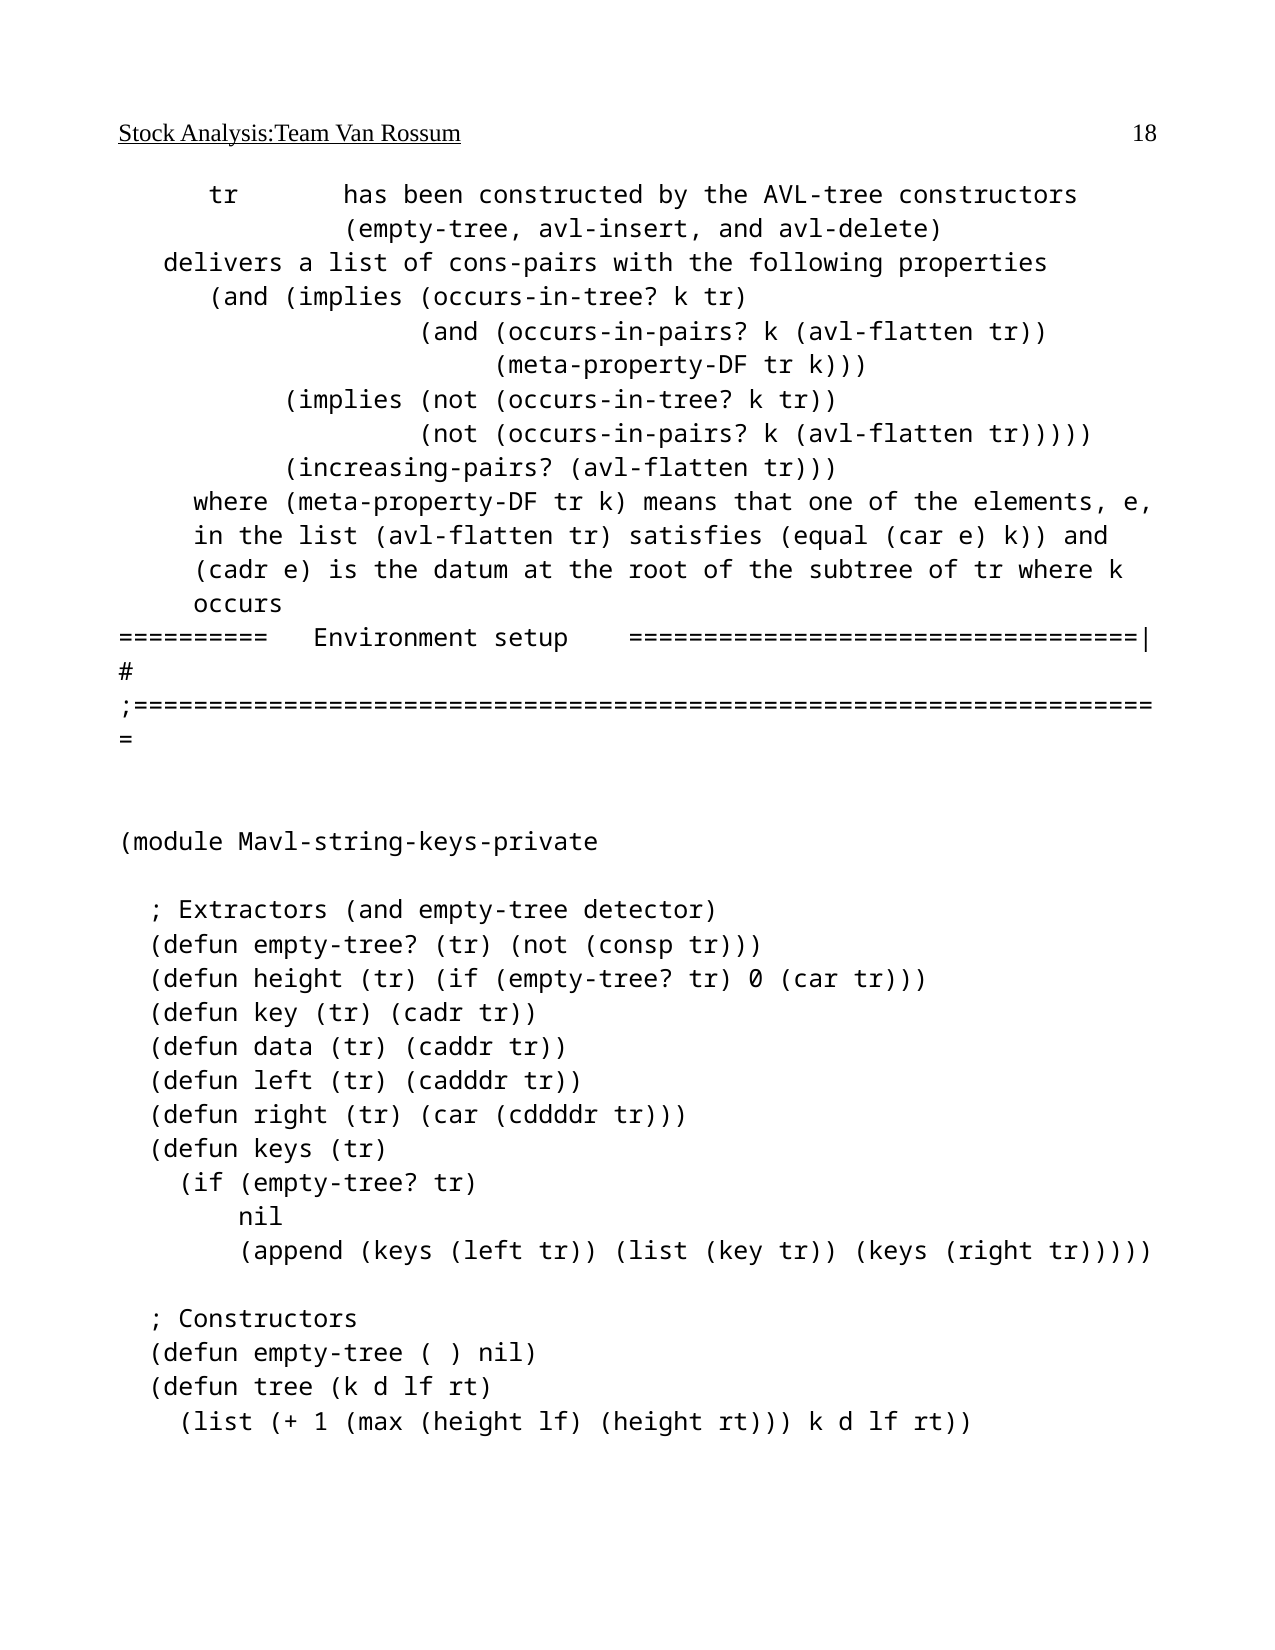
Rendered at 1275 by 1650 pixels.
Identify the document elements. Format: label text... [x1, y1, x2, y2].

text (list (+ 1 (max (height lf) (height rt))) k d lf rt)) [118, 1403, 1157, 1437]
text in the list (avl-flatten tr) satisfies (equal (car e) k)) and [118, 517, 1157, 552]
text (and (implies (occurs-in-tree? k tr) [118, 279, 1157, 313]
text (module Mavl-string-keys-private [118, 824, 1157, 858]
text ; Constructors [118, 1301, 1157, 1335]
text (defun data (tr) (caddr tr)) [118, 1028, 1157, 1062]
text nil [118, 1199, 1157, 1233]
text (defun empty-tree ( ) nil) [118, 1335, 1157, 1369]
text delivers a list of cons-pairs with the following properties [118, 245, 1157, 279]
text occurs [118, 586, 1157, 620]
text (increasing-pairs? (avl-flatten tr))) [118, 449, 1157, 483]
text (if (empty-tree? tr) [118, 1165, 1157, 1199]
text (cadr e) is the datum at the root of the subtree of tr where k [118, 552, 1157, 586]
text ========== Environment setup ==================================|# [118, 620, 1157, 688]
text (defun tree (k d lf rt) [118, 1369, 1157, 1403]
text (defun height (tr) (if (empty-tree? tr) 0 (car tr))) [118, 960, 1157, 994]
text ; Extractors (and empty-tree detector) [118, 892, 1157, 926]
text (defun key (tr) (cadr tr)) [118, 994, 1157, 1028]
text (defun empty-tree? (tr) (not (consp tr))) [118, 926, 1157, 960]
text (empty-tree, avl-insert, and avl-delete) [118, 211, 1157, 245]
text tr has been constructed by the AVL-tree constructors [118, 177, 1157, 211]
text (defun right (tr) (car (cddddr tr))) [118, 1097, 1157, 1131]
text (append (keys (left tr)) (list (key tr)) (keys (right tr))))) [118, 1233, 1157, 1267]
text where (meta-property-DF tr k) means that one of the elements, e, [118, 483, 1157, 517]
text ;===================================================================== [118, 688, 1157, 756]
text (not (occurs-in-pairs? k (avl-flatten tr))))) [118, 415, 1157, 449]
text (meta-property-DF tr k))) [118, 347, 1157, 381]
text (defun keys (tr) [118, 1131, 1157, 1165]
text (defun left (tr) (cadddr tr)) [118, 1062, 1157, 1097]
text (implies (not (occurs-in-tree? k tr)) [118, 381, 1157, 415]
text (and (occurs-in-pairs? k (avl-flatten tr)) [118, 313, 1157, 347]
